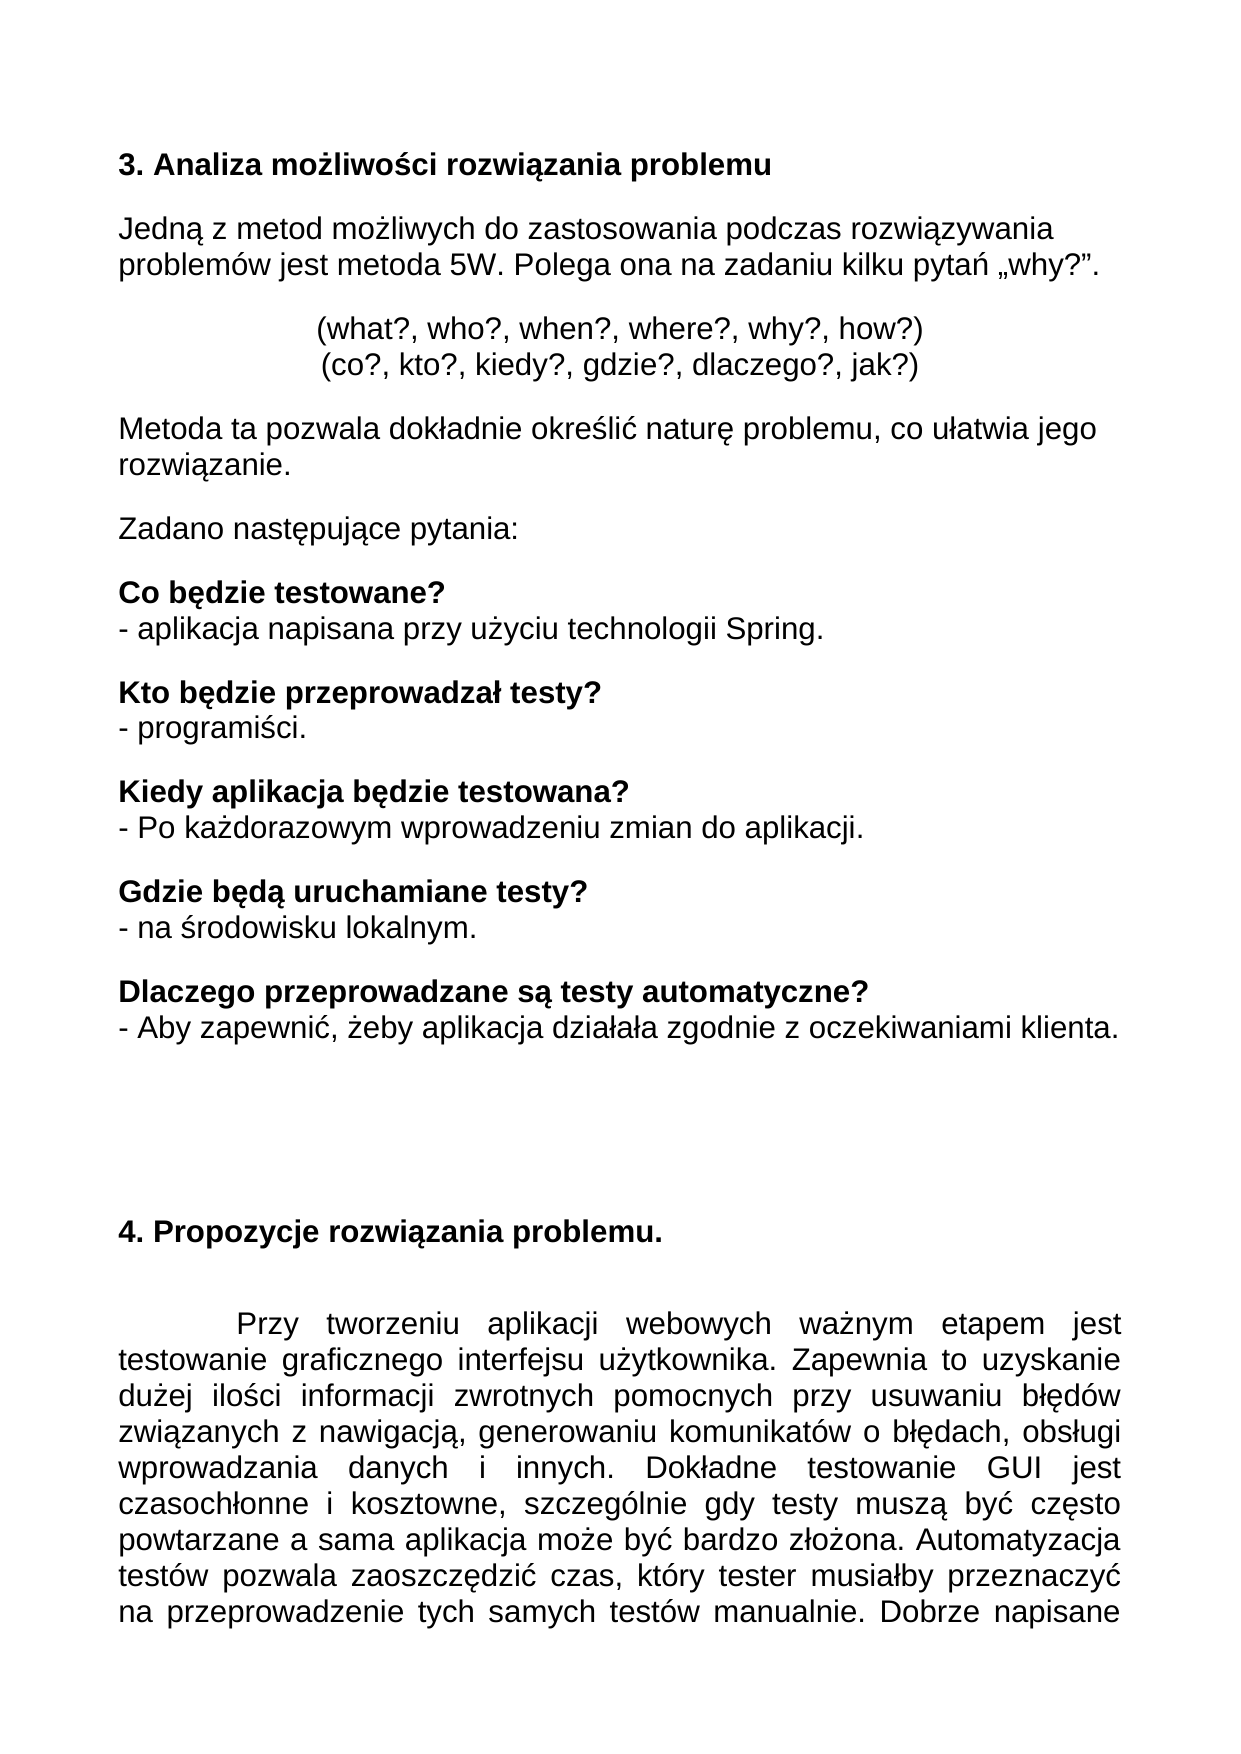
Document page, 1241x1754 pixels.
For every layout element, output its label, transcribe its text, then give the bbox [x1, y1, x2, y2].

text - Po każdorazowym wprowadzeniu zmian do aplikacji. [118, 809, 1122, 845]
text Metoda ta pozwala dokładnie określić naturę problemu, co ułatwia jego rozwiązanie. [118, 410, 1122, 482]
text (what?, who?, when?, where?, why?, how?) [118, 310, 1122, 346]
text 3. Analiza możliwości rozwiązania problemu [118, 146, 1122, 182]
text - na środowisku lokalnym. [118, 909, 1122, 945]
text 4. Propozycje rozwiązania problemu. [118, 1213, 1122, 1249]
text - programiści. [118, 709, 1122, 746]
text Kiedy aplikacja będzie testowana? [118, 773, 1122, 809]
text Dlaczego przeprowadzane są testy automatyczne? [118, 973, 1122, 1009]
text (co?, kto?, kiedy?, gdzie?, dlaczego?, jak?) [118, 346, 1122, 382]
text Zadano następujące pytania: [118, 510, 1122, 546]
text - aplikacja napisana przy użyciu technologii Spring. [118, 610, 1122, 646]
text Przy tworzeniu aplikacji webowych ważnym etapem jest testowanie graficznego interfejsu użytkownika. Zapewnia to uzyskanie dużej ilości informacji zwrotnych pomocnych przy usuwaniu błędów związanych z nawigacją, generowaniu komunikatów o błędach, obsługi wprowadzania danych i innych. Dokładne testowanie GUI jest czasochłonne i kosztowne, szczególnie gdy testy muszą być często powtarzane a sama aplikacja może być bardzo złożona. Automatyzacja testów pozwala zaoszczędzić czas, który tester musiałby przeznaczyć na przeprowadzenie tych samych testów manualnie. Dobrze napisane [118, 1305, 1122, 1629]
text Gdzie będą uruchamiane testy? [118, 873, 1122, 909]
text Co będzie testowane? [118, 574, 1122, 610]
text Kto będzie przeprowadzał testy? [118, 674, 1122, 709]
text Jedną z metod możliwych do zastosowania podczas rozwiązywania problemów jest metoda 5W. Polega ona na zadaniu kilku pytań „why?”. [118, 210, 1122, 282]
text - Aby zapewnić, żeby aplikacja działała zgodnie z oczekiwaniami klienta. [118, 1009, 1122, 1045]
